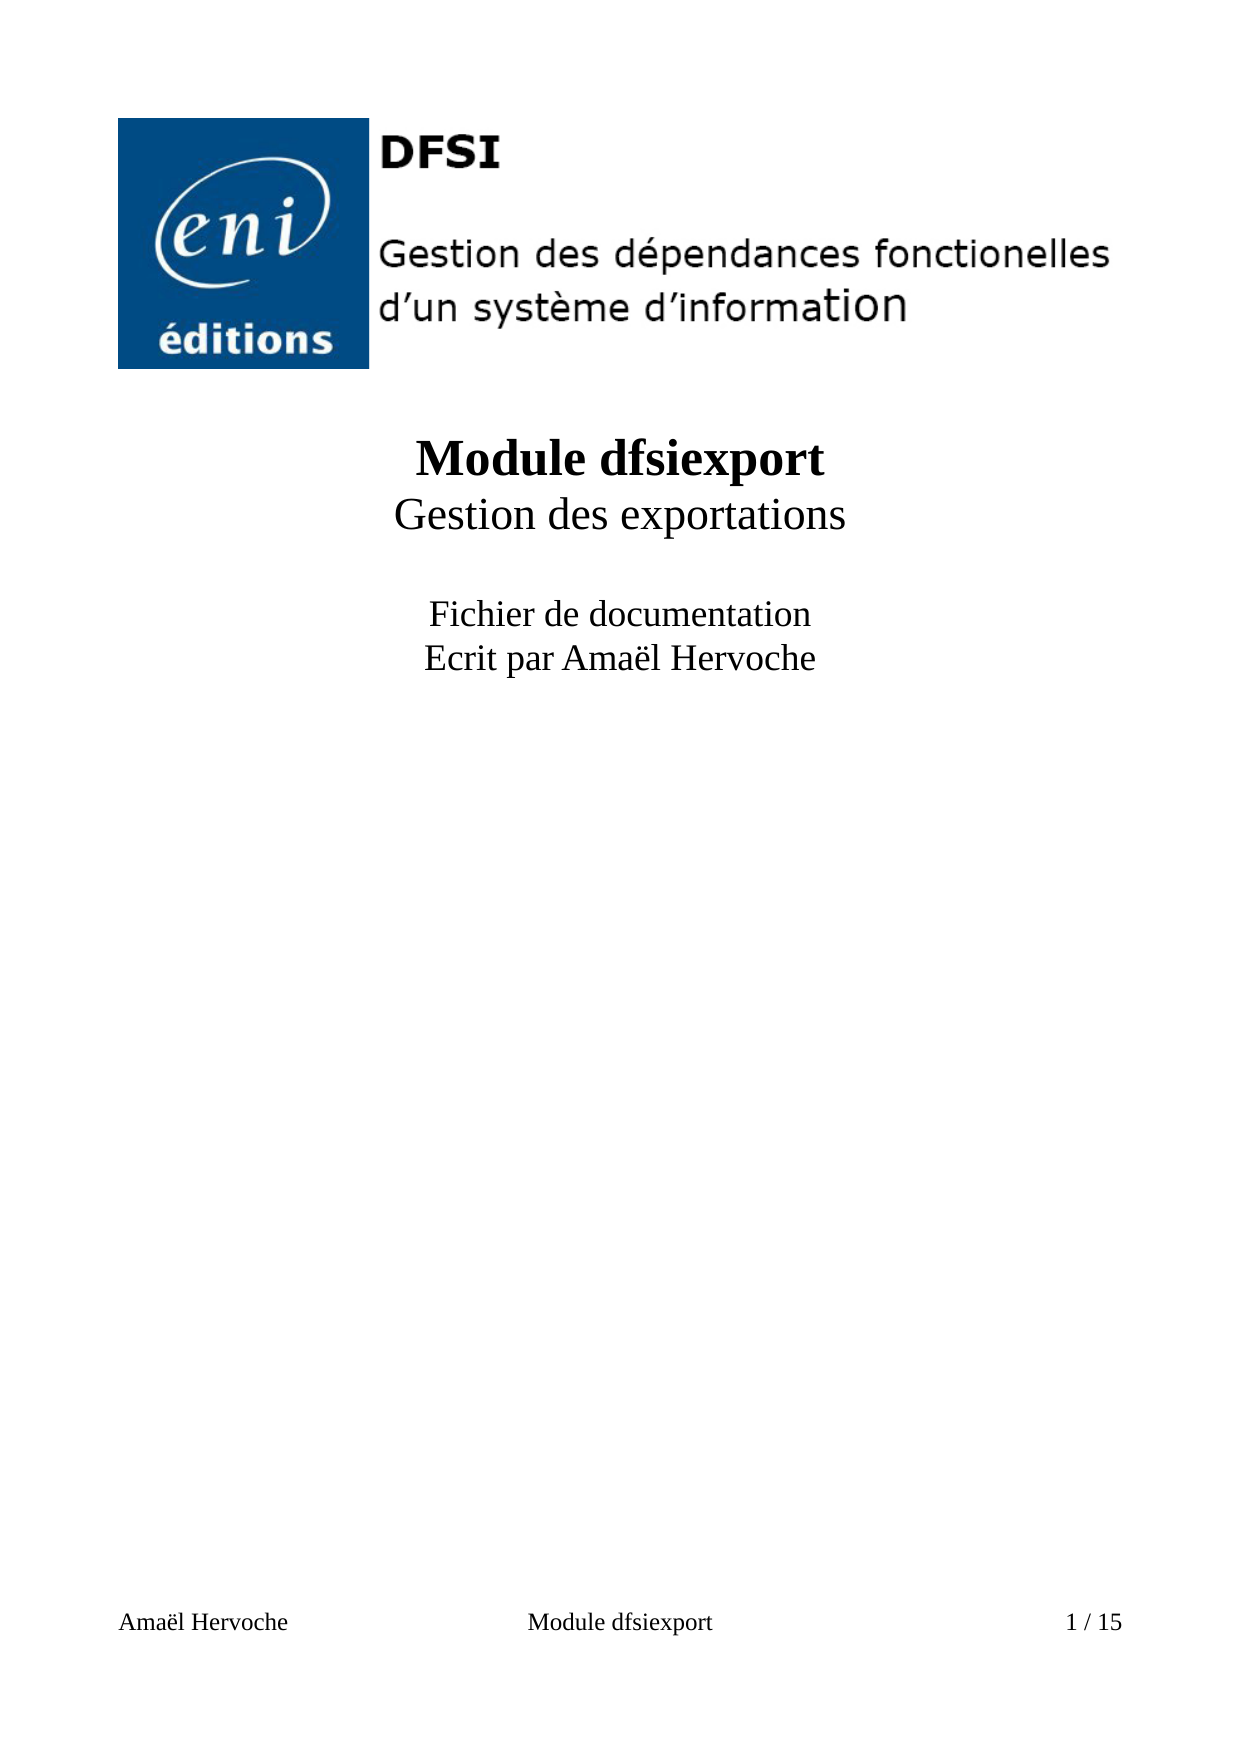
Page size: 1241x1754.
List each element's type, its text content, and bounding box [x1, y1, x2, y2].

text Ecrit par Amaël Hervoche [118, 635, 1122, 678]
picture [118, 118, 1123, 369]
text Module dfsiexport [118, 427, 1122, 486]
text Gestion des exportations [118, 486, 1122, 539]
text Fichier de documentation [118, 592, 1122, 635]
